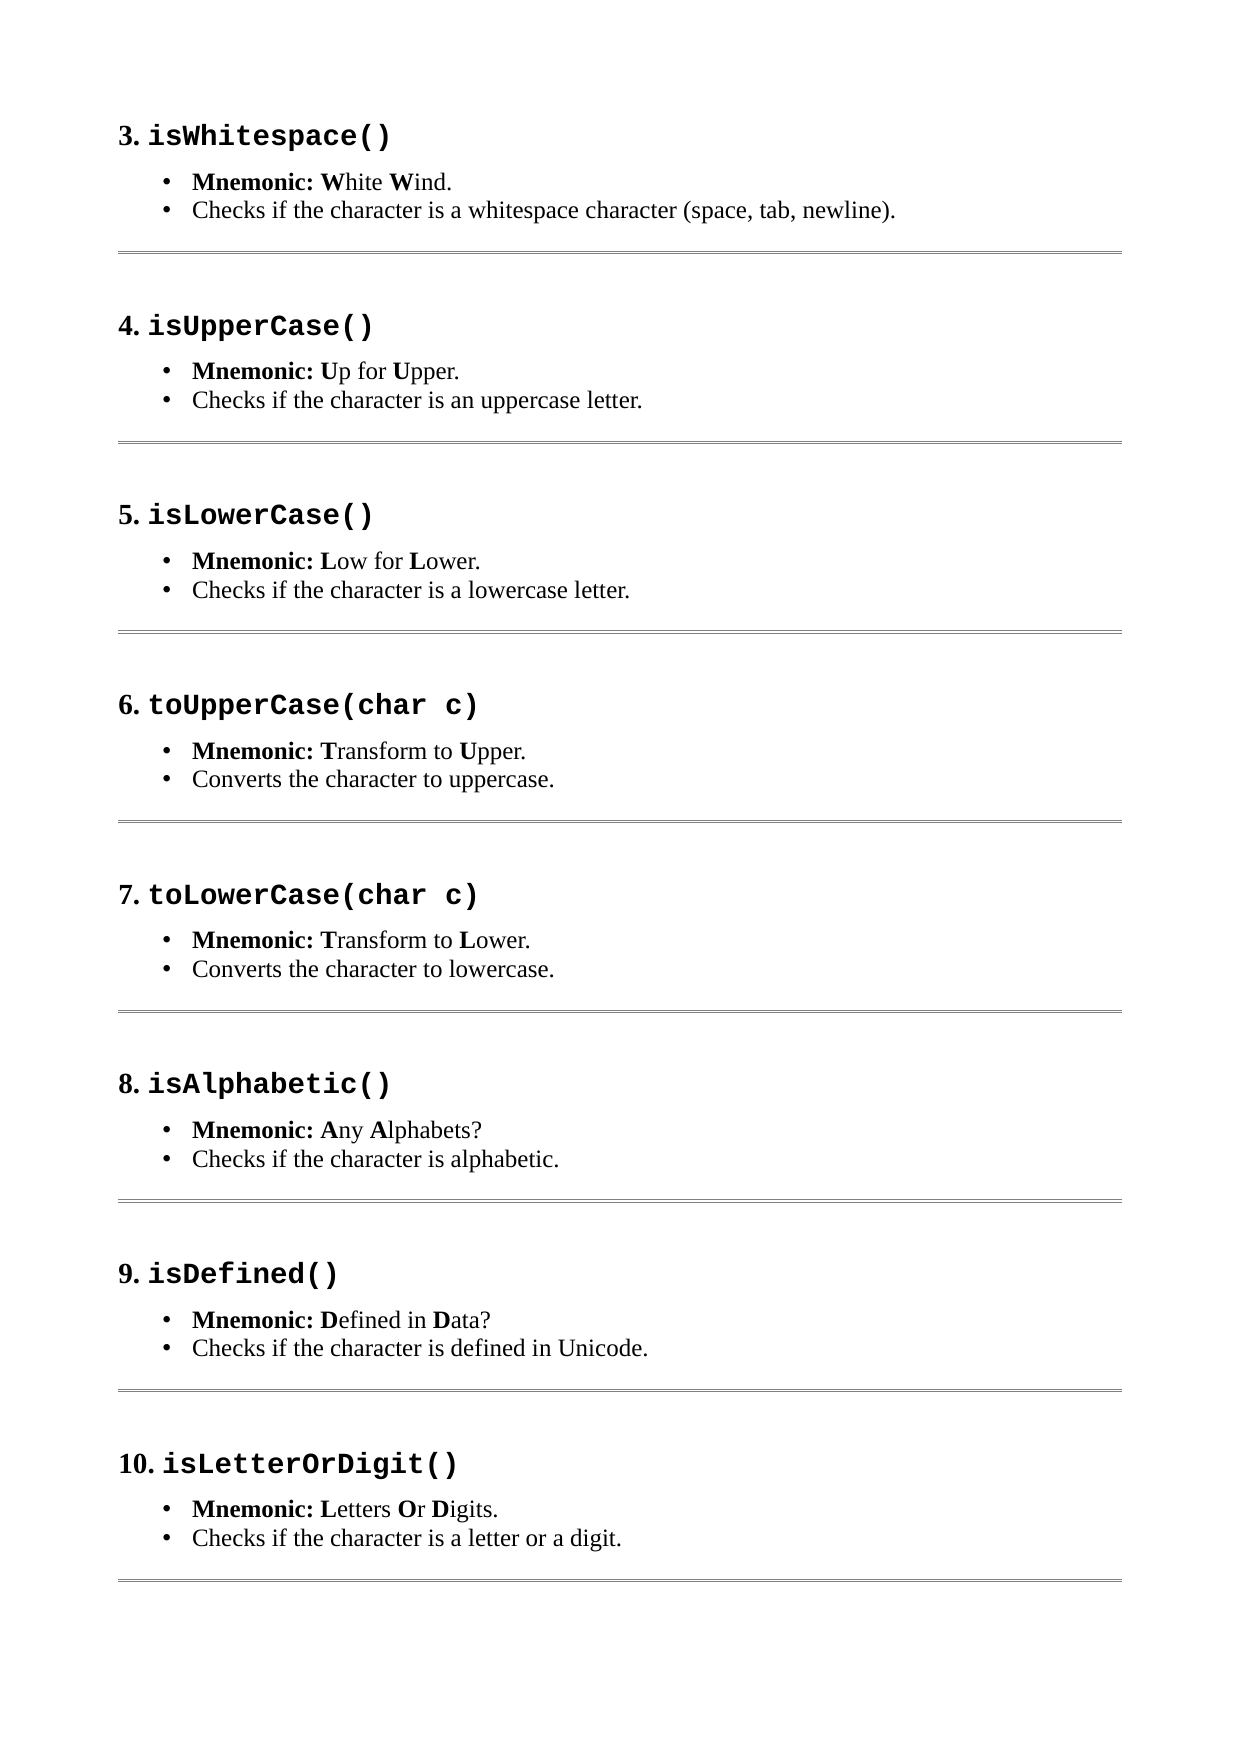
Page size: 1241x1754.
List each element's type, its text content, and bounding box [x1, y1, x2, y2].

list Converts the character to uppercase. [162, 764, 1122, 793]
list Mnemonic: Low for Lower. [162, 546, 1122, 575]
list Converts the character to lowercase. [162, 954, 1122, 983]
subtitle 3. isWhitespace() [118, 118, 1122, 154]
subtitle 9. isDefined() [118, 1256, 1122, 1292]
list Checks if the character is a letter or a digit. [162, 1523, 1122, 1552]
list Checks if the character is a whitespace character (space, tab, newline). [162, 195, 1122, 224]
list Mnemonic: Transform to Upper. [162, 736, 1122, 764]
list Mnemonic: Any Alphabets? [162, 1115, 1122, 1144]
list Mnemonic: Up for Upper. [162, 356, 1122, 385]
subtitle 7. toLowerCase(char c) [118, 877, 1122, 913]
list Mnemonic: White Wind. [162, 167, 1122, 195]
list Mnemonic: Defined in Data? [162, 1305, 1122, 1333]
subtitle 10. isLetterOrDigit() [118, 1446, 1122, 1482]
subtitle 6. toUpperCase(char c) [118, 687, 1122, 723]
list Checks if the character is a lowercase letter. [162, 575, 1122, 603]
list Checks if the character is defined in Unicode. [162, 1333, 1122, 1362]
subtitle 5. isLowerCase() [118, 497, 1122, 533]
list Mnemonic: Letters Or Digits. [162, 1494, 1122, 1523]
subtitle 4. isUpperCase() [118, 308, 1122, 344]
list Mnemonic: Transform to Lower. [162, 925, 1122, 954]
list Checks if the character is alphabetic. [162, 1144, 1122, 1173]
list Checks if the character is an uppercase letter. [162, 385, 1122, 414]
subtitle 8. isAlphabetic() [118, 1067, 1122, 1103]
